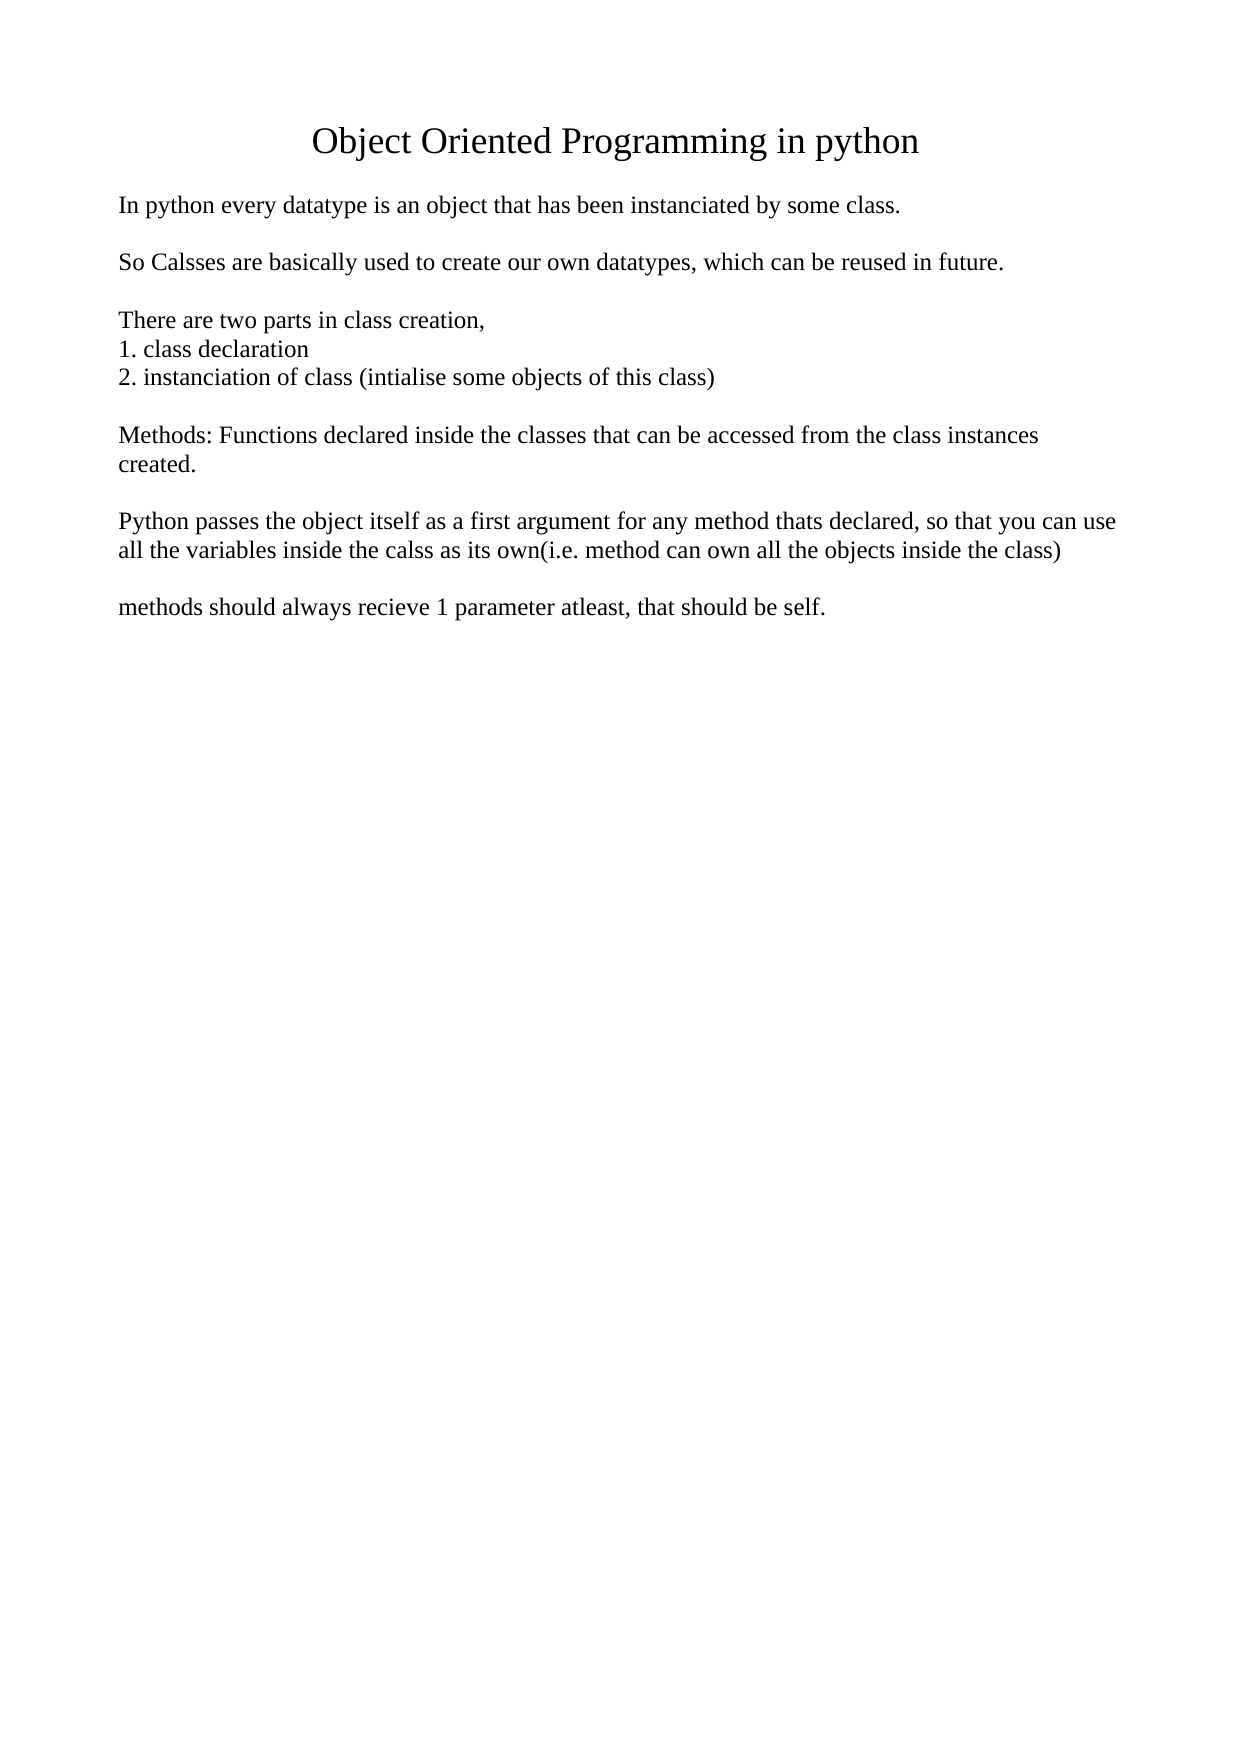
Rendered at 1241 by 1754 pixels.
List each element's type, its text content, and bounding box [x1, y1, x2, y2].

text Methods: Functions declared inside the classes that can be accessed from the class instances created. [118, 420, 1122, 477]
text Object Oriented Programming in python [118, 118, 1122, 161]
text 1. class declaration [118, 334, 1122, 362]
text So Calsses are basically used to create our own datatypes, which can be reused in future. [118, 247, 1122, 276]
text 2. instanciation of class (intialise some objects of this class) [118, 362, 1122, 391]
text There are two parts in class creation, [118, 305, 1122, 334]
text In python every datatype is an object that has been instanciated by some class. [118, 190, 1122, 219]
text methods should always recieve 1 parameter atleast, that should be self. [118, 592, 1122, 621]
text Python passes the object itself as a first argument for any method thats declared, so that you can use all the variables inside the calss as its own(i.e. method can own all the objects inside the class) [118, 506, 1122, 564]
